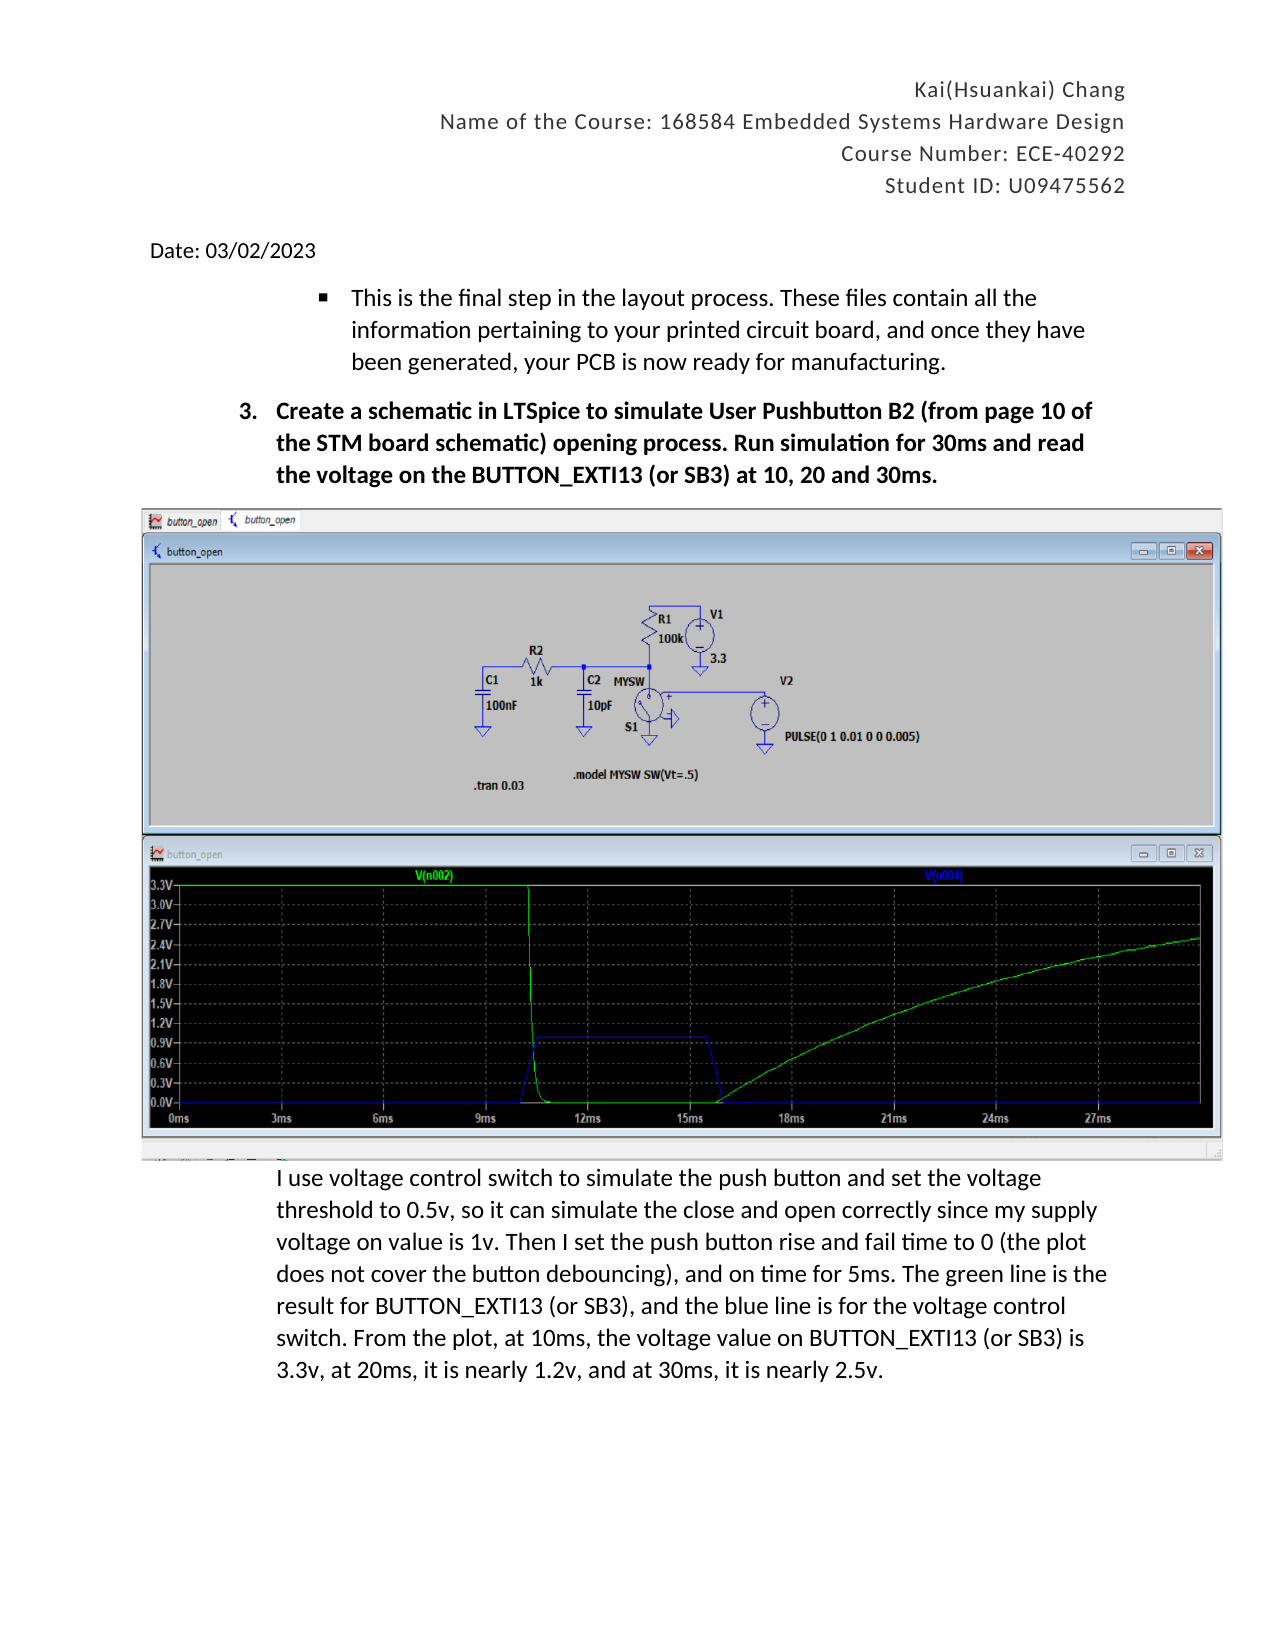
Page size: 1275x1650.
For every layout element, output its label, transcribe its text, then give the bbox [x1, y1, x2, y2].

picture [141, 508, 1223, 1161]
list This is the final step in the layout process. These files contain all the information pertaining to your printed circuit board, and once they have been generated, your PCB is now ready for manufacturing. [313, 282, 1125, 377]
list I use voltage control switch to simulate the push button and set the voltage threshold to 0.5v, so it can simulate the close and open correctly since my supply voltage on value is 1v. Then I set the push button rise and fail time to 0 (the plot does not cover the button debouncing), and on time for 5ms. The green line is the result for BUTTON_EXTI13 (or SB3), and the blue line is for the voltage control switch. From the plot, at 10ms, the voltage value on BUTTON_EXTI13 (or SB3) is 3.3v, at 20ms, it is nearly 1.2v, and at 30ms, it is nearly 2.5v. [238, 1161, 1125, 1385]
list Create a schematic in LTSpice to simulate User Pushbutton B2 (from page 10 of the STM board schematic) opening process. Run simulation for 30ms and read the voltage on the BUTTON_EXTI13 (or SB3) at 10, 20 and 30ms. [238, 395, 1125, 489]
